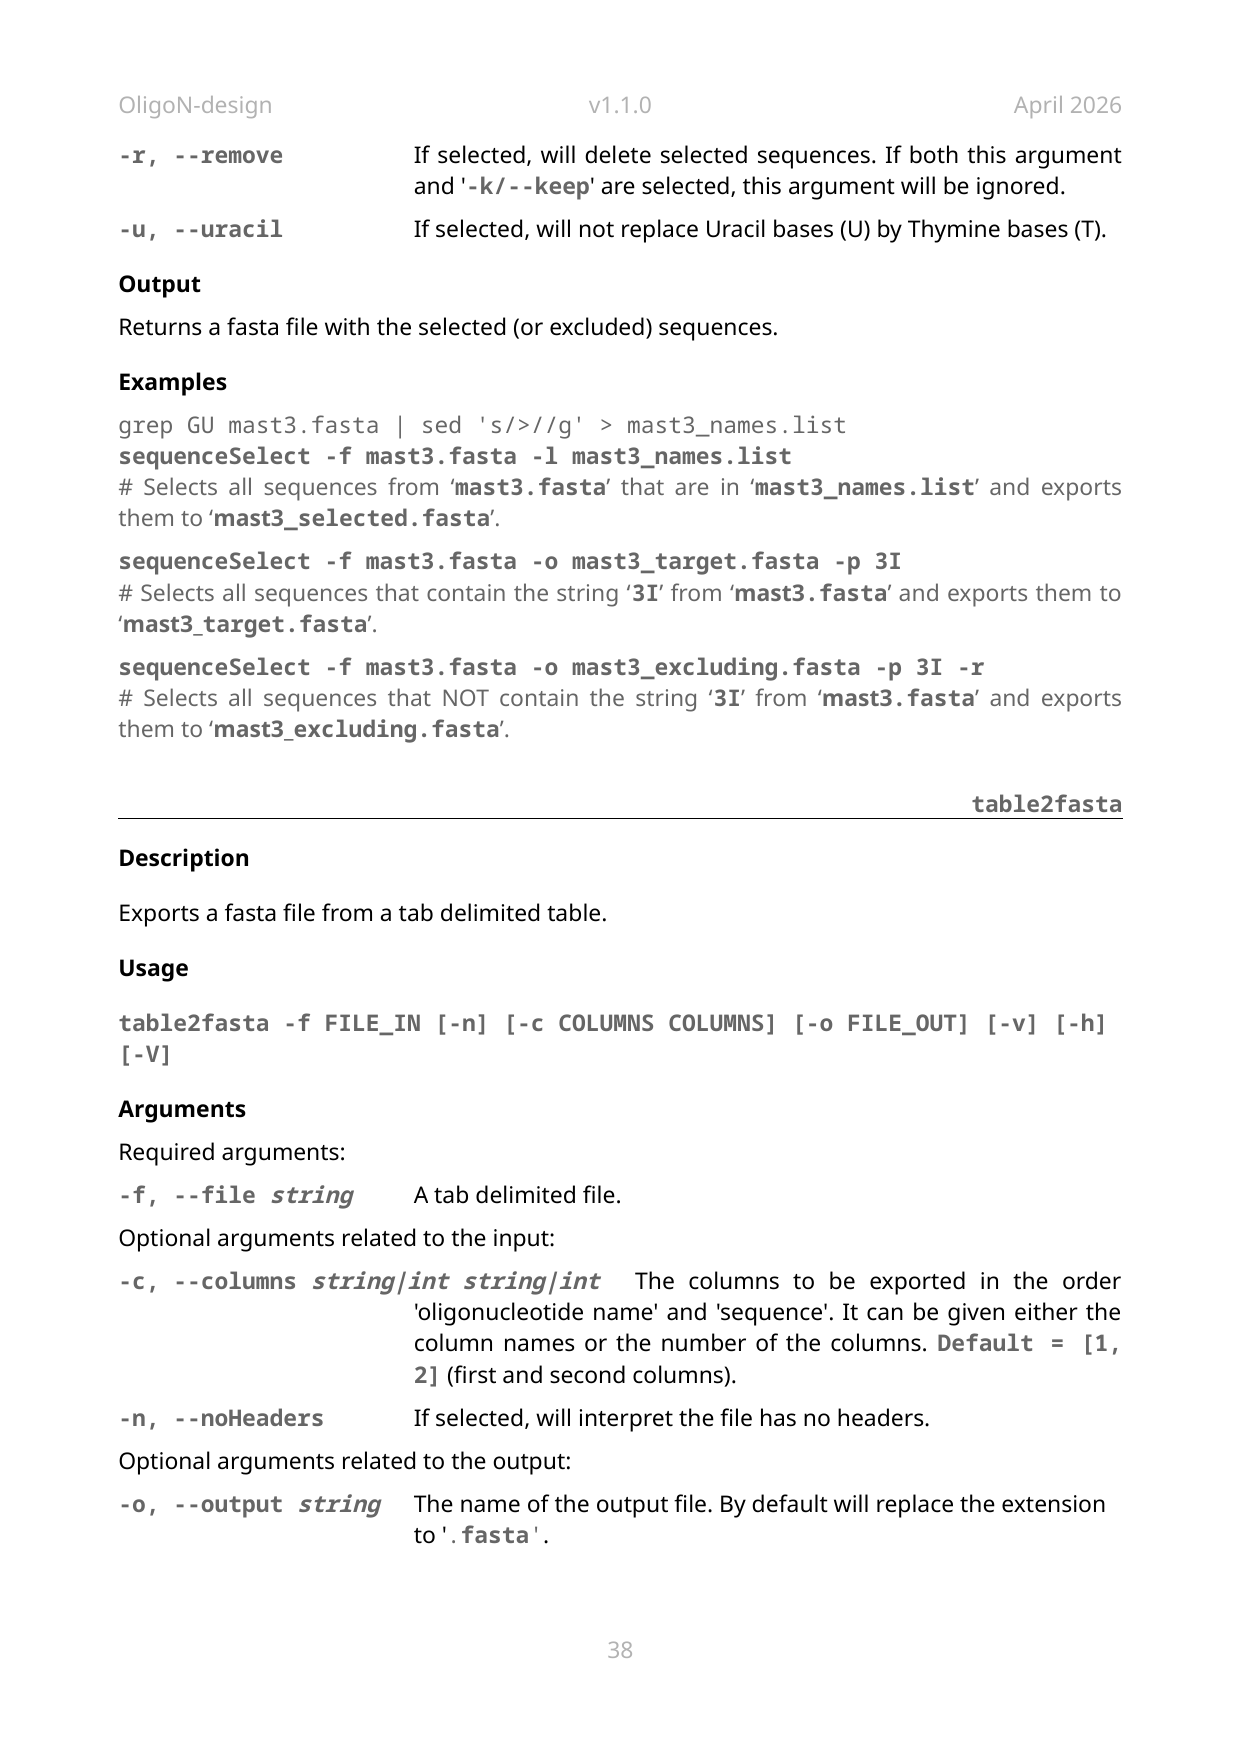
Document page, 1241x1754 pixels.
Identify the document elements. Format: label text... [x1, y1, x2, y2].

text # Selects all sequences from ‘mast3.fasta’ that are in ‘mast3_names.list’ and exports them to ‘mast3_selected.fasta’. [118, 471, 1122, 533]
text Output [118, 268, 1122, 299]
text Exports a fasta file from a tab delimited table. [118, 897, 1122, 928]
text sequenceSelect -f mast3.fasta -o mast3_excluding.fasta -p 3I -r [118, 651, 1122, 682]
text Optional arguments related to the input: [118, 1222, 1122, 1253]
text Returns a fasta file with the selected (or excluded) sequences. [118, 311, 1122, 342]
text Arguments [118, 1093, 1122, 1124]
text sequenceSelect -f mast3.fasta -l mast3_names.list [118, 440, 1122, 471]
text Optional arguments related to the output: [118, 1445, 1122, 1476]
text -n, --noHeaders If selected, will interpret the file has no headers. [118, 1402, 1122, 1433]
text grep GU mast3.fasta | sed 's/>//g' > mast3_names.list [118, 408, 1122, 440]
text -u, --uracil If selected, will not replace Uracil bases (U) by Thymine bases (T). [118, 213, 1122, 244]
text Description [118, 842, 1122, 874]
text # Selects all sequences that NOT contain the string ‘3I’ from ‘mast3.fasta’ and exports them to ‘mast3_excluding.fasta’. [118, 682, 1122, 744]
text sequenceSelect -f mast3.fasta -o mast3_target.fasta -p 3I [118, 545, 1122, 577]
text -f, --file string A tab delimited file. [118, 1179, 1122, 1210]
text -o, --output string The name of the output file. By default will replace the extension to '.fasta'. [118, 1488, 1122, 1550]
text Usage [118, 952, 1122, 983]
text Examples [118, 366, 1122, 397]
text table2fasta [118, 788, 1122, 818]
text -r, --remove If selected, will delete selected sequences. If both this argument and '-k/--keep' are selected, this argument will be ignored. [118, 139, 1122, 201]
text -c, --columns string|int string|int The columns to be exported in the order 'oligonucleotide name' and 'sequence'. It can be given either the column names or the number of the columns. Default = [1, 2] (first and second columns). [118, 1265, 1122, 1390]
text table2fasta -f FILE_IN [-n] [-c COLUMNS COLUMNS] [-o FILE_OUT] [-v] [-h] [-V] [118, 1007, 1122, 1069]
text # Selects all sequences that contain the string ‘3I’ from ‘mast3.fasta’ and exports them to ‘mast3_target.fasta’. [118, 577, 1122, 639]
text Required arguments: [118, 1136, 1122, 1167]
